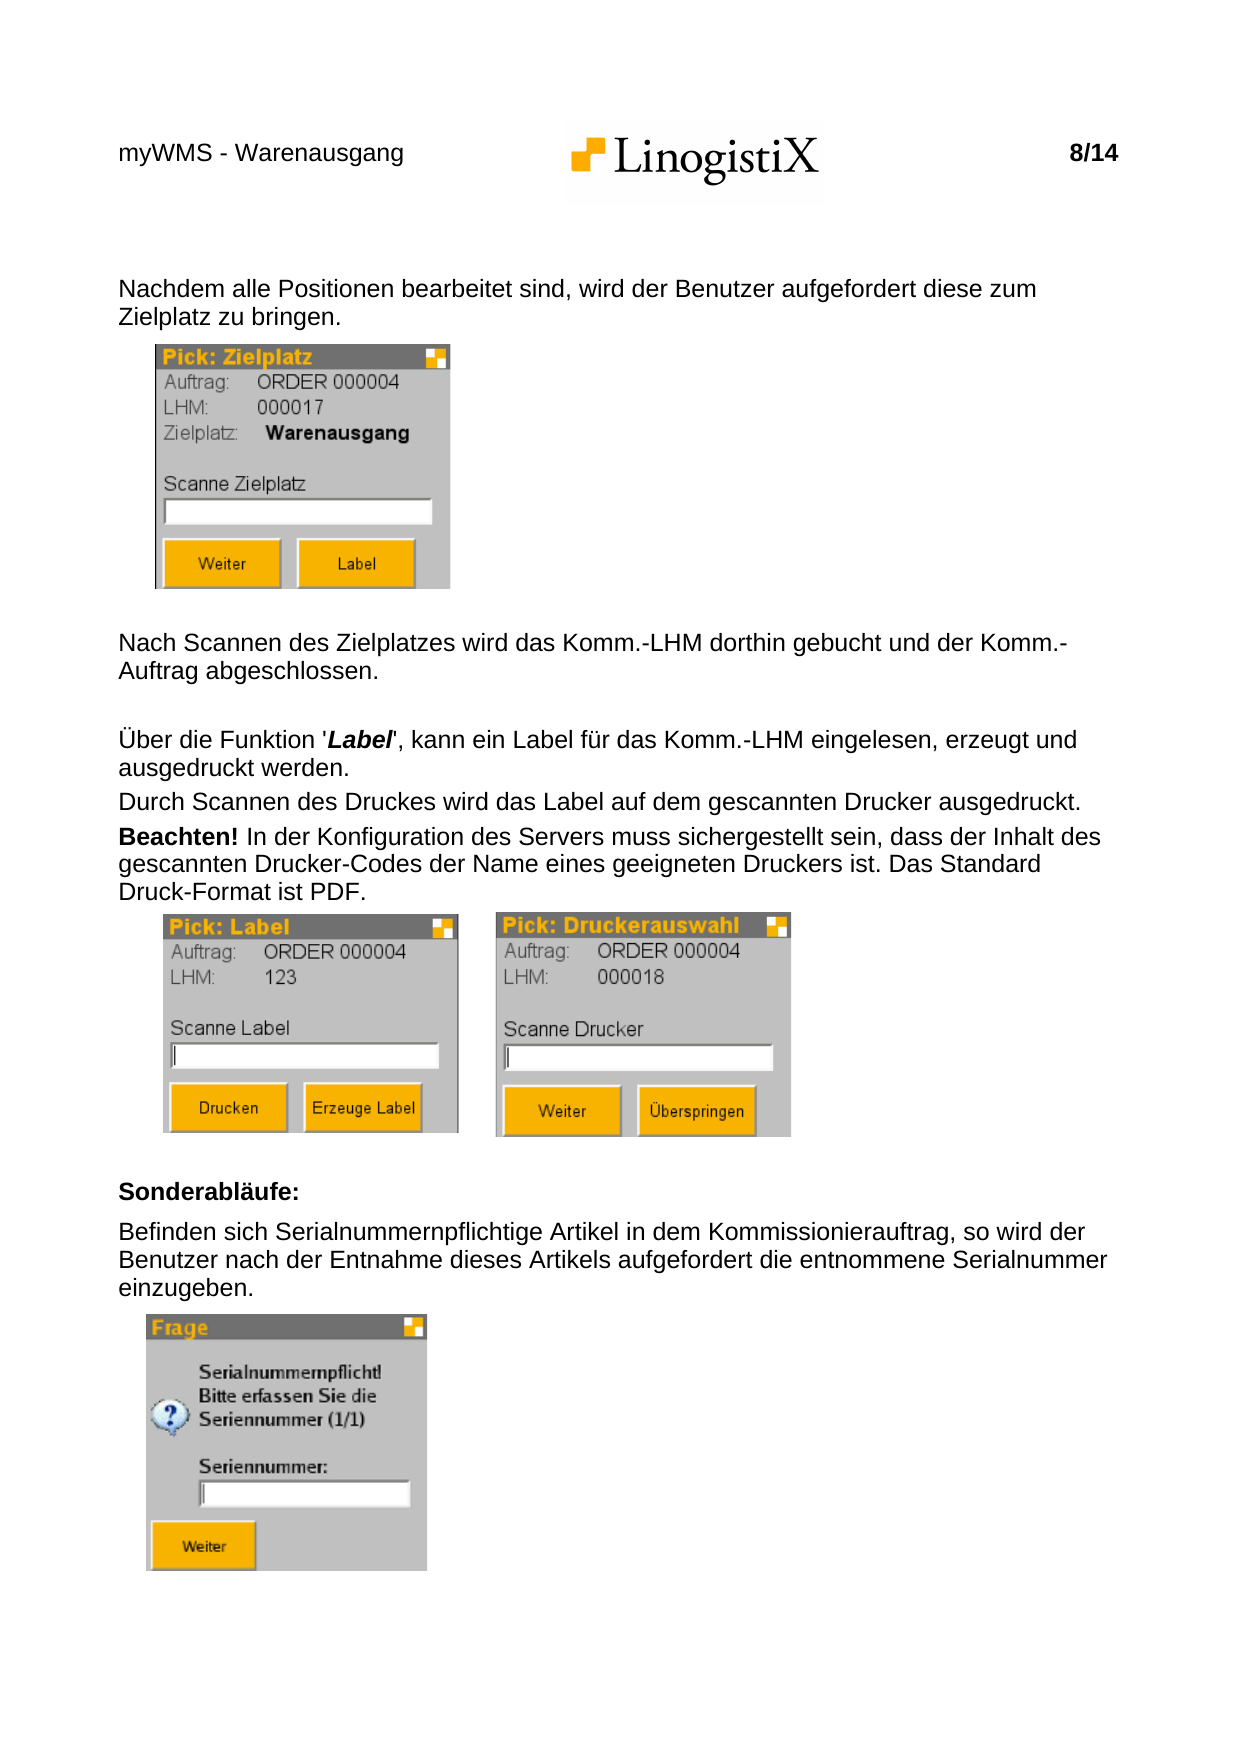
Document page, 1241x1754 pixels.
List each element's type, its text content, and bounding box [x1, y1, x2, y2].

text Nachdem alle Positionen bearbeitet sind, wird der Benutzer aufgefordert diese zum Zielplatz zu bringen. [118, 275, 1122, 331]
text Nach Scannen des Zielplatzes wird das Komm.-LHM dorthin gebucht und der Komm.-Auftrag abgeschlossen. [118, 629, 1122, 685]
picture [495, 912, 792, 1137]
text Durch Scannen des Druckes wird das Label auf dem gescannten Drucker ausgedruckt. [118, 788, 1122, 816]
text Über die Funktion 'Label', kann ein Label für das Komm.-LHM eingelesen, erzeugt und ausgedruckt werden. [118, 726, 1122, 782]
picture [155, 344, 451, 589]
text Befinden sich Serialnummernpflichtige Artikel in dem Kommissionierauftrag, so wird der Benutzer nach der Entnahme dieses Artikels aufgefordert die entnommene Serialnummer einzugeben. [118, 1218, 1122, 1302]
text Beachten! In der Konfiguration des Servers muss sichergestellt sein, dass der Inhalt des gescannten Drucker-Codes der Name eines geeigneten Druckers ist. Das Standard Druck-Format ist PDF. [118, 822, 1122, 906]
text Sonderabläufe: [118, 1177, 1122, 1205]
picture [163, 914, 459, 1133]
picture [146, 1314, 428, 1571]
picture [564, 118, 825, 205]
